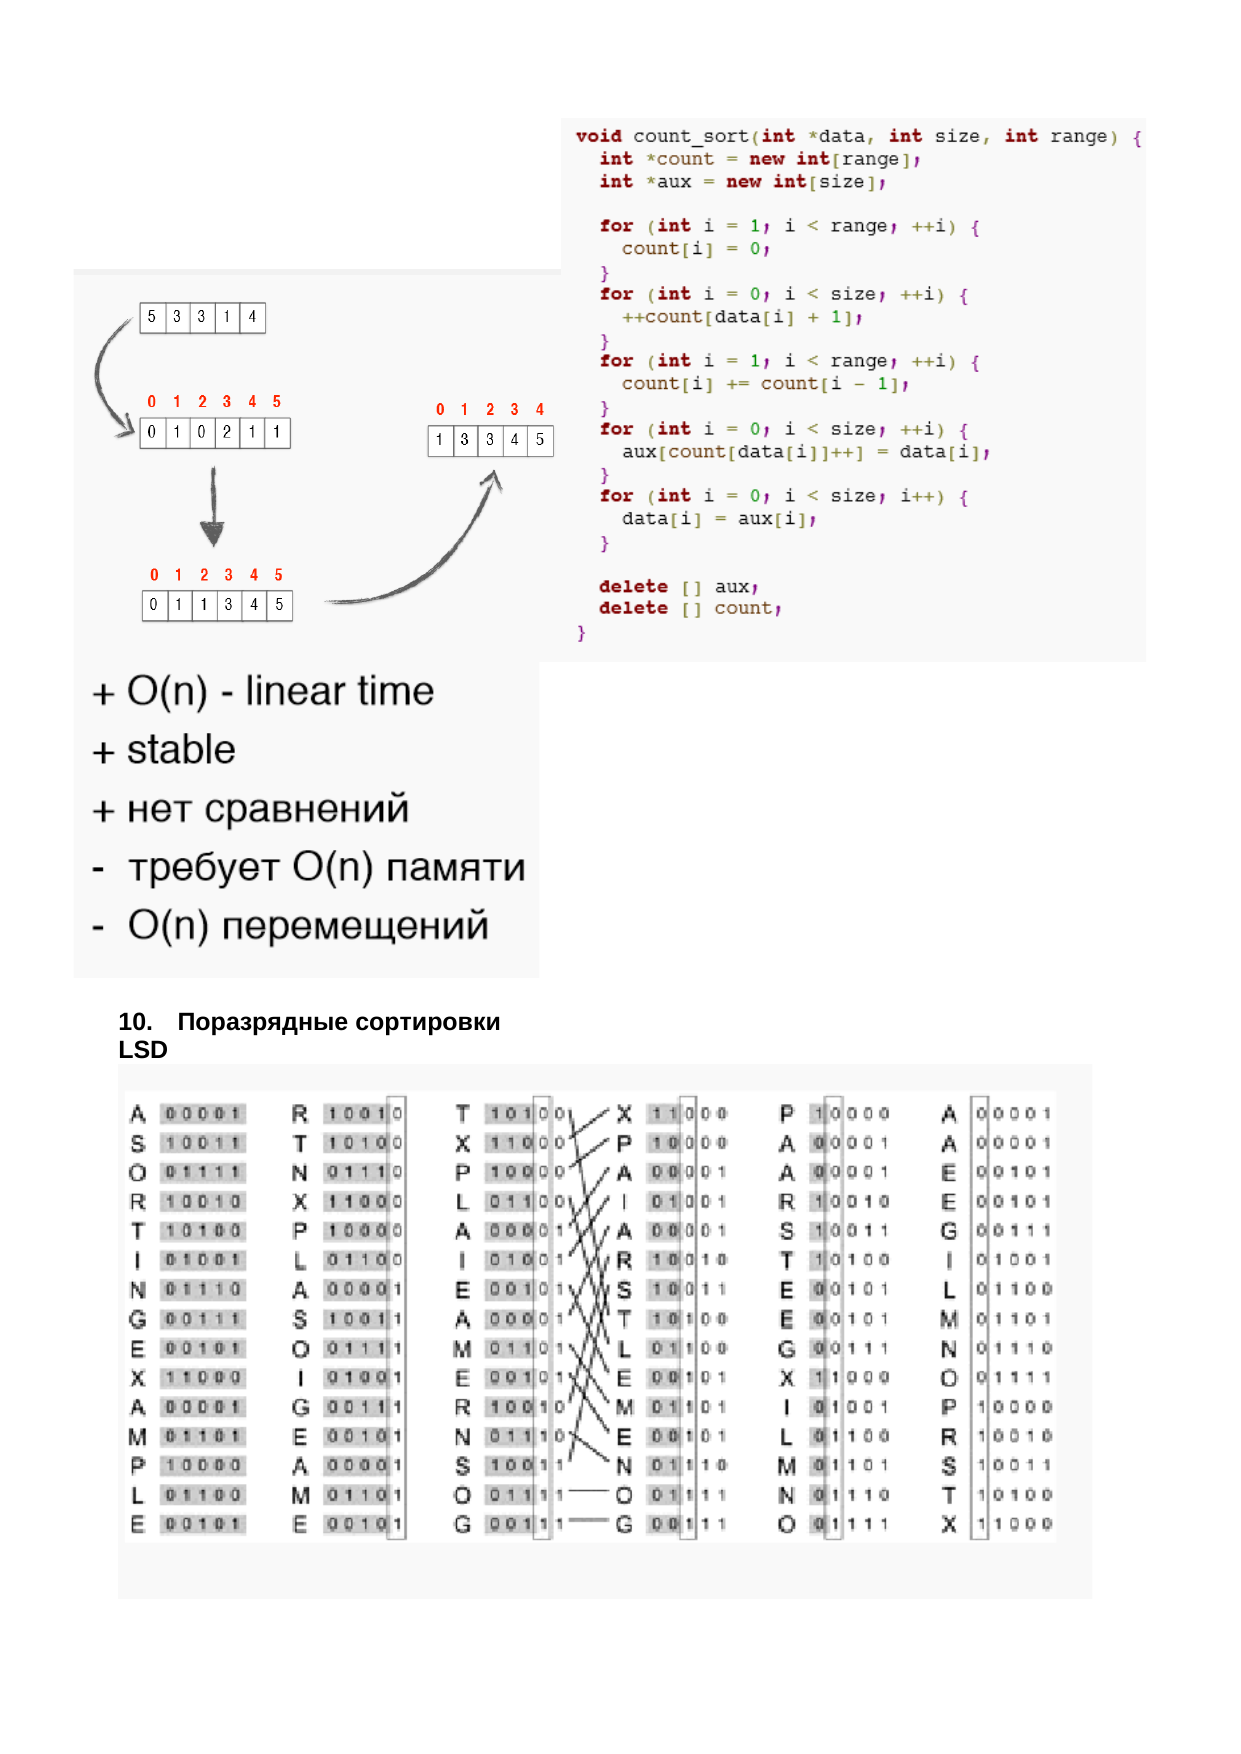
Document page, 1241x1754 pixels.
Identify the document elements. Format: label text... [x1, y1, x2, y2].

list LSD [118, 1035, 1152, 1064]
picture [73, 118, 1147, 978]
list Поразрядные сортировки [118, 1007, 1152, 1035]
picture [118, 1064, 1093, 1599]
